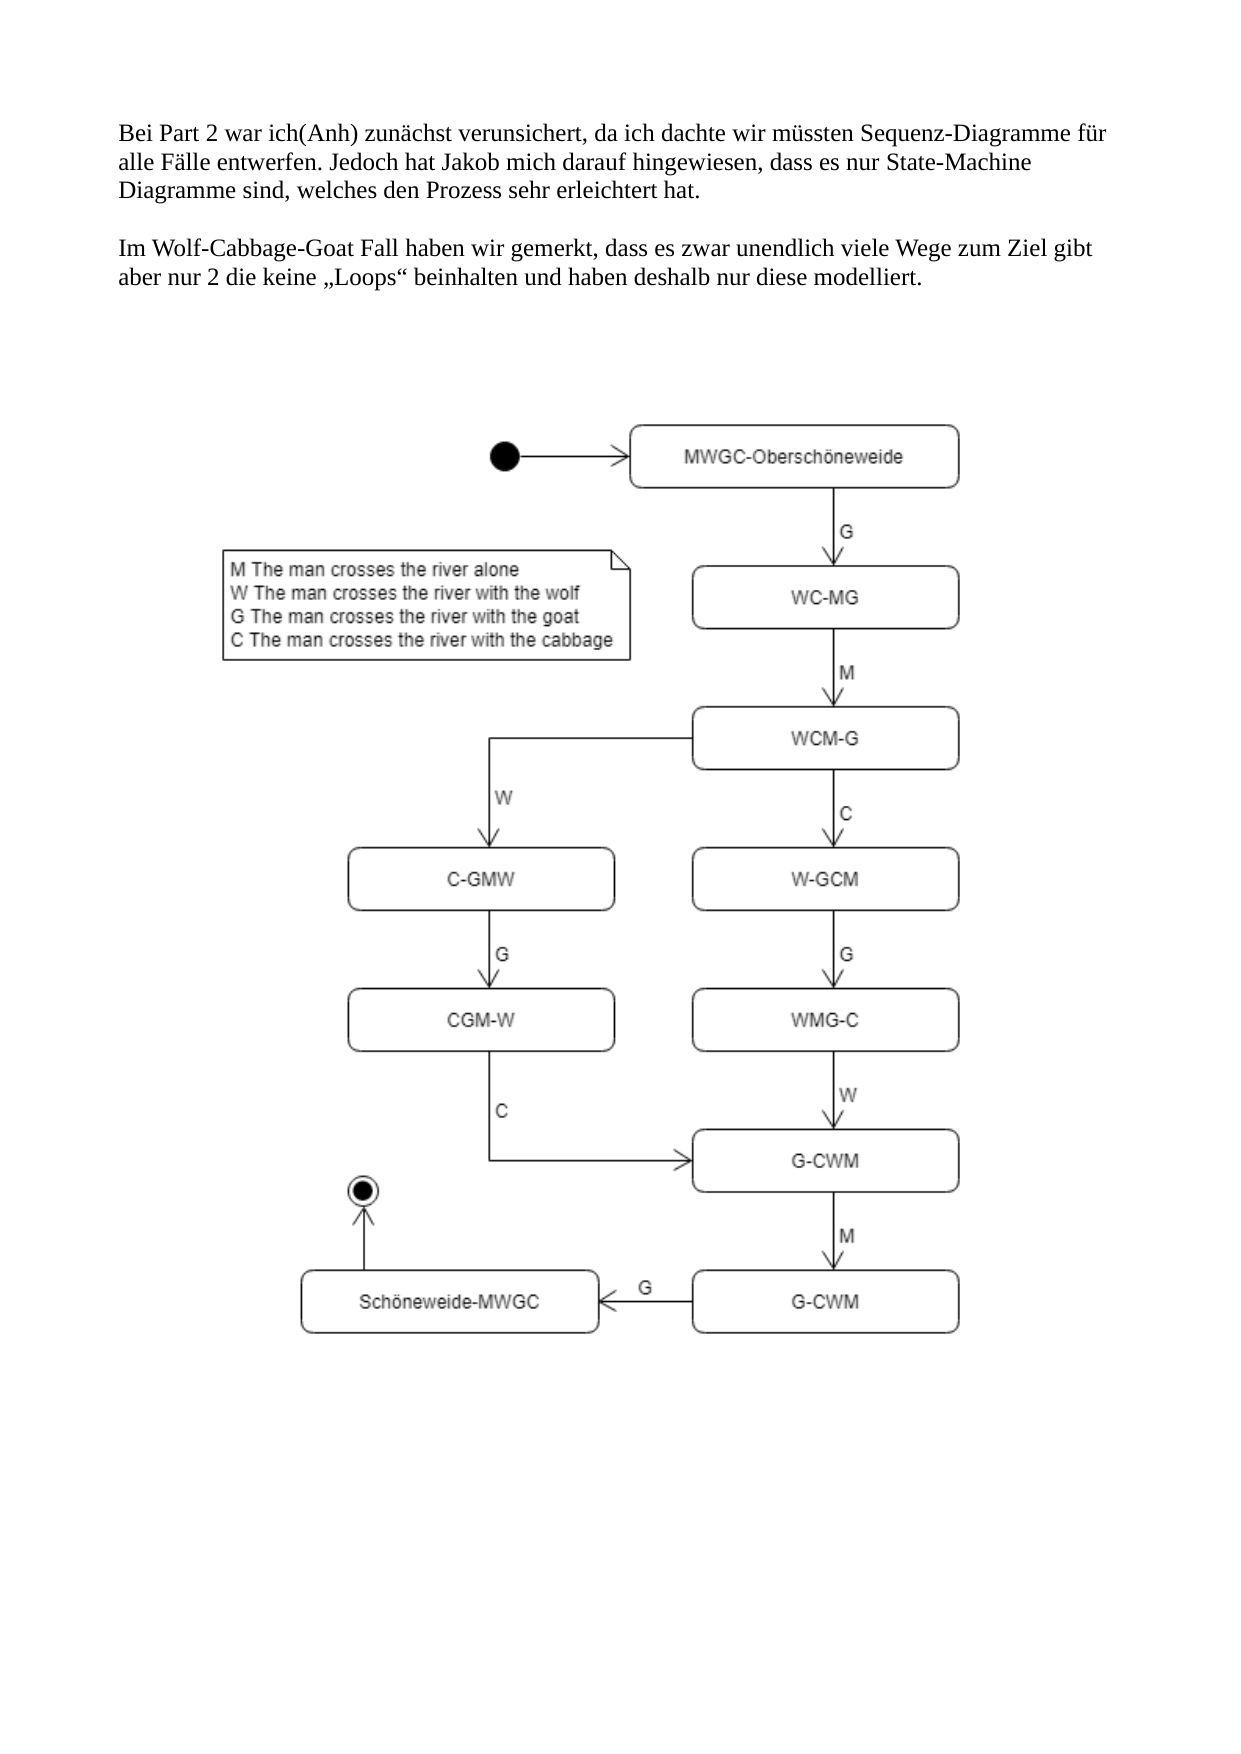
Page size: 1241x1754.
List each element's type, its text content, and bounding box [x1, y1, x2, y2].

text Bei Part 2 war ich(Anh) zunächst verunsichert, da ich dachte wir müssten Sequenz-Diagramme für alle Fälle entwerfen. Jedoch hat Jakob mich darauf hingewiesen, dass es nur State-Machine Diagramme sind, welches den Prozess sehr erleichtert hat. [118, 118, 1122, 204]
picture [207, 409, 974, 1348]
text Im Wolf-Cabbage-Goat Fall haben wir gemerkt, dass es zwar unendlich viele Wege zum Ziel gibt aber nur 2 die keine „Loops“ beinhalten und haben deshalb nur diese modelliert. [118, 233, 1122, 291]
